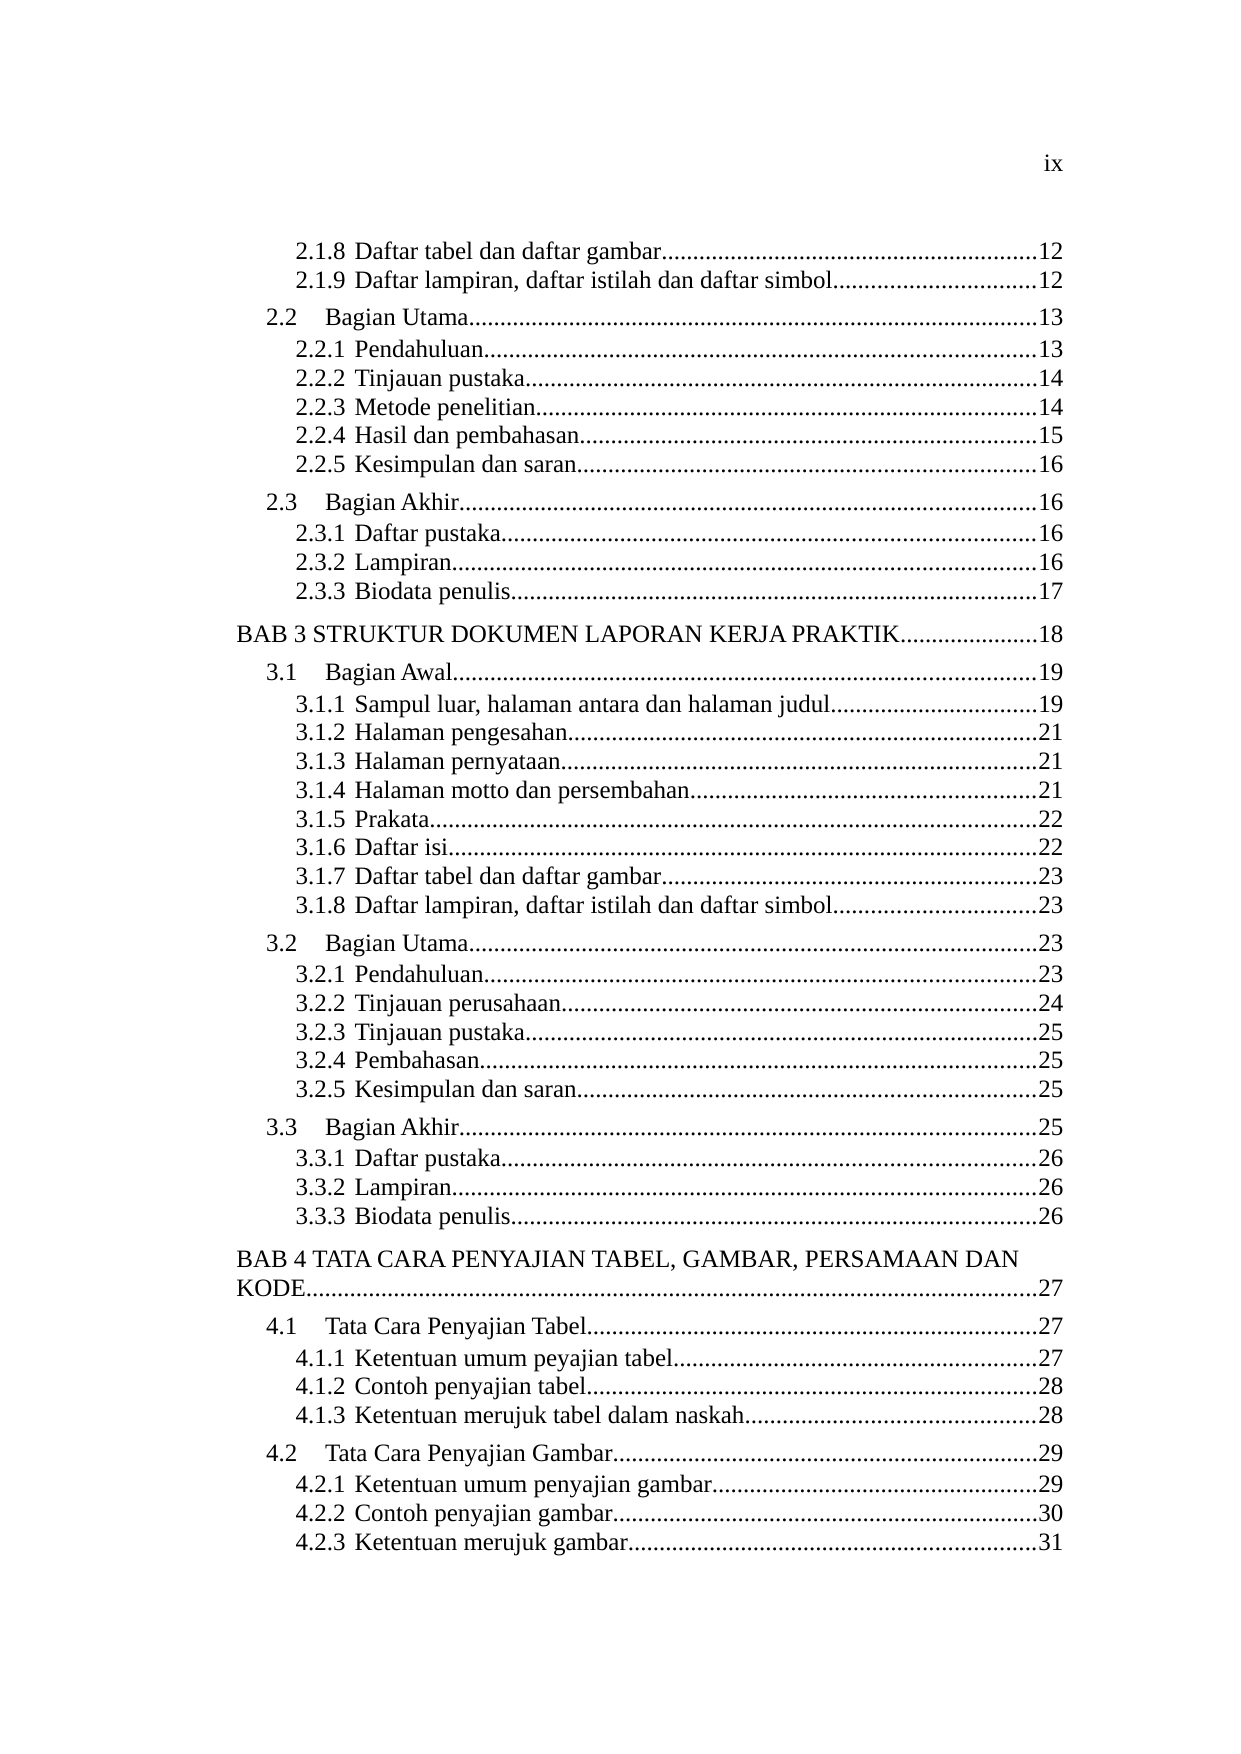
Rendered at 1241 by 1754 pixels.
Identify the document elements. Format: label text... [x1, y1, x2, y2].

text 3.1.8 Daftar lampiran, daftar istilah dan daftar simbol 23 [295, 890, 1063, 919]
text 3.2.3 Tinjauan pustaka 25 [295, 1017, 1063, 1046]
text 3.1.7 Daftar tabel dan daftar gambar 23 [295, 861, 1063, 890]
text 2.3.3 Biodata penulis 17 [295, 576, 1063, 605]
text 2.2 Bagian Utama 13 [266, 302, 1063, 331]
text BAB 3 STRUKTUR DOKUMEN LAPORAN KERJA PRAKTIK 18 [236, 619, 1063, 648]
text 2.2.4 Hasil dan pembahasan 15 [295, 420, 1063, 449]
text 4.2.2 Contoh penyajian gambar 30 [295, 1498, 1063, 1527]
text 3.2.2 Tinjauan perusahaan 24 [295, 988, 1063, 1017]
text 3.1.5 Prakata 22 [295, 804, 1063, 832]
text 3.2.5 Kesimpulan dan saran 25 [295, 1074, 1063, 1103]
text BAB 4 TATA CARA PENYAJIAN TABEL, GAMBAR, PERSAMAAN DAN KODE 27 [236, 1244, 1063, 1302]
text 3.1.4 Halaman motto dan persembahan 21 [295, 775, 1063, 804]
text 2.2.2 Tinjauan pustaka 14 [295, 363, 1063, 392]
text 3.2.4 Pembahasan 25 [295, 1046, 1063, 1074]
text 3.1.2 Halaman pengesahan 21 [295, 717, 1063, 746]
text 4.1.3 Ketentuan merujuk tabel dalam naskah 28 [295, 1400, 1063, 1429]
text 2.2.1 Pendahuluan 13 [295, 334, 1063, 363]
text 3.2.1 Pendahuluan 23 [295, 959, 1063, 988]
text 2.3 Bagian Akhir 16 [266, 487, 1063, 516]
text 3.1.3 Halaman pernyataan 21 [295, 746, 1063, 775]
text 3.3.2 Lampiran 26 [295, 1172, 1063, 1201]
text 2.2.3 Metode penelitian 14 [295, 392, 1063, 420]
text 2.3.2 Lampiran 16 [295, 547, 1063, 576]
text 2.2.5 Kesimpulan dan saran 16 [295, 449, 1063, 478]
text 3.3 Bagian Akhir 25 [266, 1112, 1063, 1141]
text 4.2 Tata Cara Penyajian Gambar 29 [266, 1438, 1063, 1466]
text 3.1 Bagian Awal 19 [266, 657, 1063, 686]
text 4.1 Tata Cara Penyajian Tabel 27 [266, 1311, 1063, 1340]
text 4.2.1 Ketentuan umum penyajian gambar 29 [295, 1469, 1063, 1498]
text 2.3.1 Daftar pustaka 16 [295, 518, 1063, 547]
text 2.1.9 Daftar lampiran, daftar istilah dan daftar simbol 12 [295, 265, 1063, 294]
text 3.1.6 Daftar isi 22 [295, 832, 1063, 861]
text 3.3.3 Biodata penulis 26 [295, 1201, 1063, 1230]
text 3.2 Bagian Utama 23 [266, 928, 1063, 956]
text 3.3.1 Daftar pustaka 26 [295, 1143, 1063, 1172]
text 4.1.1 Ketentuan umum peyajian tabel 27 [295, 1343, 1063, 1371]
text 2.1.8 Daftar tabel dan daftar gambar 12 [295, 236, 1063, 265]
text 4.1.2 Contoh penyajian tabel 28 [295, 1371, 1063, 1400]
text 4.2.3 Ketentuan merujuk gambar 31 [295, 1527, 1063, 1556]
text 3.1.1 Sampul luar, halaman antara dan halaman judul 19 [295, 689, 1063, 717]
